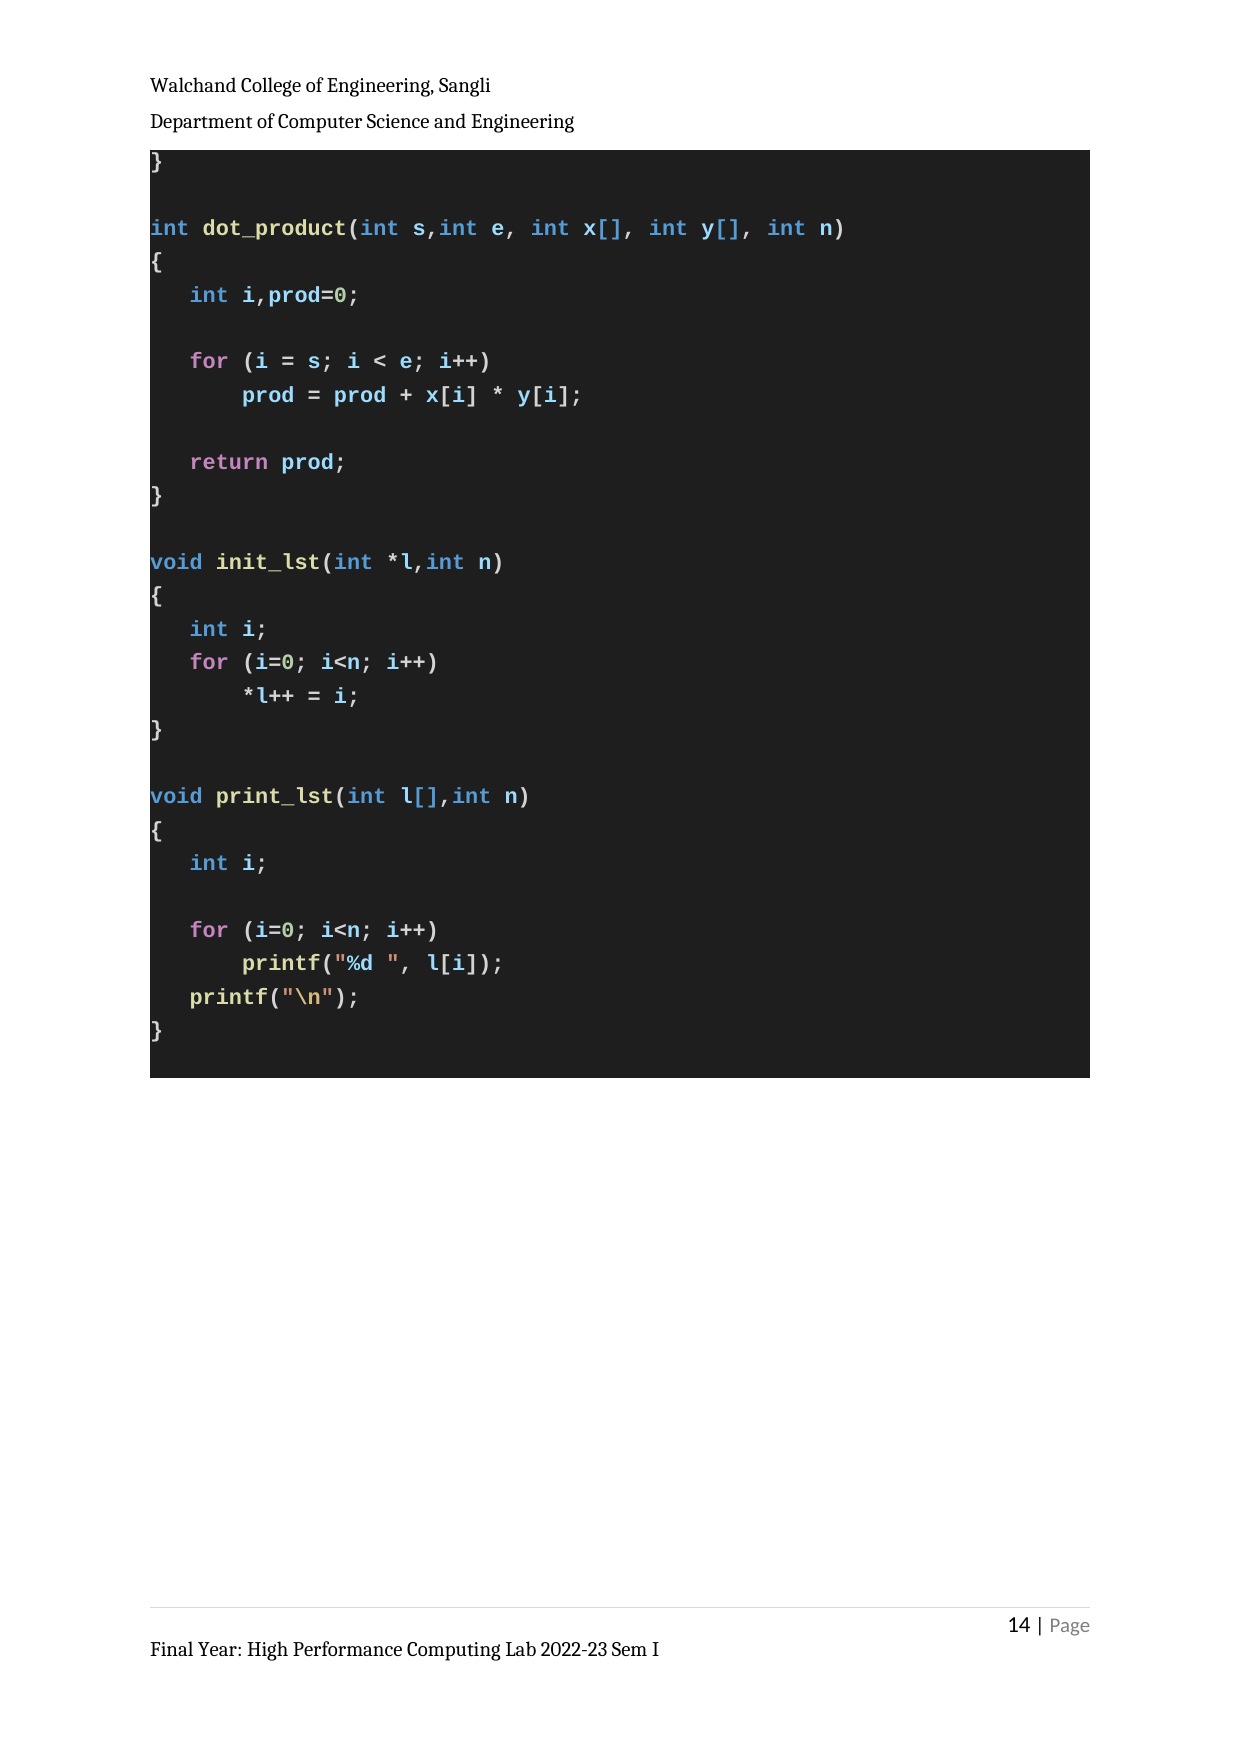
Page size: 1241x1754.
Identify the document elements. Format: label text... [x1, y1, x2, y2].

text *l++ = i; [150, 685, 1090, 710]
text int i; [150, 618, 1090, 643]
text } [150, 150, 1090, 175]
text } [150, 718, 1090, 743]
text int i,prod=0; [150, 284, 1090, 308]
text } [150, 484, 1090, 509]
text { [150, 585, 1090, 609]
text printf("\n"); [150, 986, 1090, 1011]
text prod = prod + x[i] * y[i]; [150, 384, 1090, 409]
text int i; [150, 852, 1090, 877]
text for (i=0; i<n; i++) [150, 652, 1090, 676]
text void print_lst(int l[],int n) [150, 785, 1090, 810]
text void init_lst(int *l,int n) [150, 551, 1090, 576]
text for (i=0; i<n; i++) [150, 919, 1090, 944]
text { [150, 819, 1090, 843]
text return prod; [150, 451, 1090, 476]
text int dot_product(int s,int e, int x[], int y[], int n) [150, 217, 1090, 242]
text printf("%d ", l[i]); [150, 952, 1090, 977]
text for (i = s; i < e; i++) [150, 351, 1090, 375]
text } [150, 1019, 1090, 1044]
text { [150, 250, 1090, 275]
